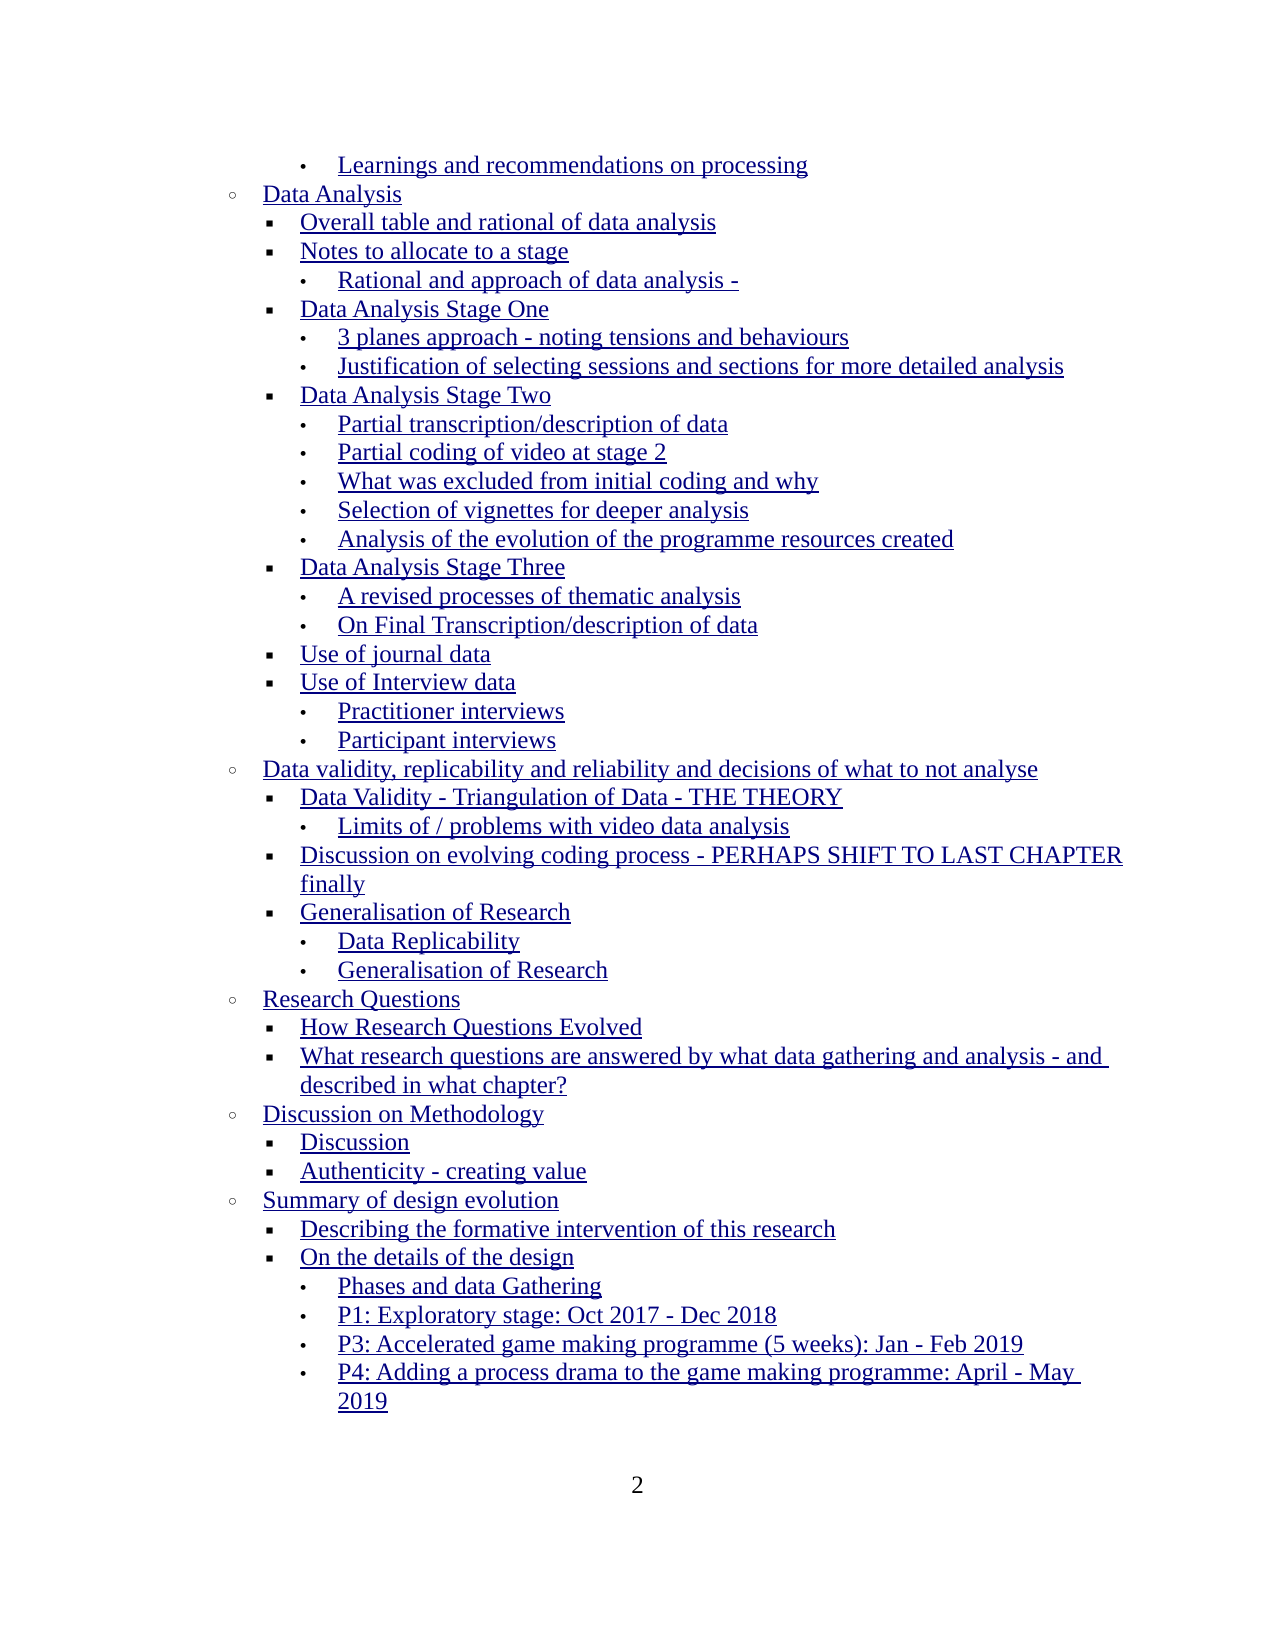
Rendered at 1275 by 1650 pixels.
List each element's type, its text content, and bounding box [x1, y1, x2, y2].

list Justification of selecting sessions and sections for more detailed analysis [300, 351, 1125, 380]
list Data Validity - Triangulation of Data - THE THEORY [262, 782, 1125, 811]
list Discussion [262, 1127, 1125, 1156]
list P1: Exploratory stage: Oct 2017 - Dec 2018 [300, 1300, 1125, 1329]
list Selection of vignettes for deeper analysis [300, 495, 1125, 524]
list P4: Adding a process drama to the game making programme: April - May 2019 [300, 1357, 1125, 1415]
list Use of journal data [262, 639, 1125, 667]
list What was excluded from initial coding and why [300, 466, 1125, 495]
list Summary of design evolution [225, 1185, 1125, 1214]
list Use of Interview data [262, 667, 1125, 696]
list A revised processes of thematic analysis [300, 581, 1125, 610]
list What research questions are answered by what data gathering and analysis - and described in what chapter? [262, 1041, 1125, 1099]
list Notes to allocate to a stage [262, 236, 1125, 265]
list Discussion on evolving coding process - PERHAPS SHIFT TO LAST CHAPTER finally [262, 840, 1125, 897]
list Data Analysis Stage Three [262, 552, 1125, 581]
list Data Analysis [225, 179, 1125, 207]
list Data Analysis Stage Two [262, 380, 1125, 409]
list Partial transcription/description of data [300, 409, 1125, 437]
list Rational and approach of data analysis - [300, 265, 1125, 294]
list Practitioner interviews [300, 696, 1125, 725]
list Research Questions [225, 984, 1125, 1012]
list Limits of / problems with video data analysis [300, 811, 1125, 840]
list Describing the formative intervention of this research [262, 1214, 1125, 1242]
list 3 planes approach - noting tensions and behaviours [300, 322, 1125, 351]
list Generalisation of Research [262, 897, 1125, 926]
list On the details of the design [262, 1242, 1125, 1271]
list Data Replicability [300, 926, 1125, 955]
list Analysis of the evolution of the programme resources created [300, 524, 1125, 552]
list Generalisation of Research [300, 955, 1125, 984]
list Overall table and rational of data analysis [262, 207, 1125, 236]
list How Research Questions Evolved [262, 1012, 1125, 1041]
list Data Analysis Stage One [262, 294, 1125, 322]
list Data validity, replicability and reliability and decisions of what to not analyse [225, 754, 1125, 782]
list Phases and data Gathering [300, 1271, 1125, 1300]
list Learnings and recommendations on processing [300, 150, 1125, 179]
list P3: Accelerated game making programme (5 weeks): Jan - Feb 2019 [300, 1329, 1125, 1357]
list Participant interviews [300, 725, 1125, 754]
list Partial coding of video at stage 2 [300, 437, 1125, 466]
list Discussion on Methodology [225, 1099, 1125, 1127]
list Authenticity - creating value [262, 1156, 1125, 1185]
list On Final Transcription/description of data [300, 610, 1125, 639]
